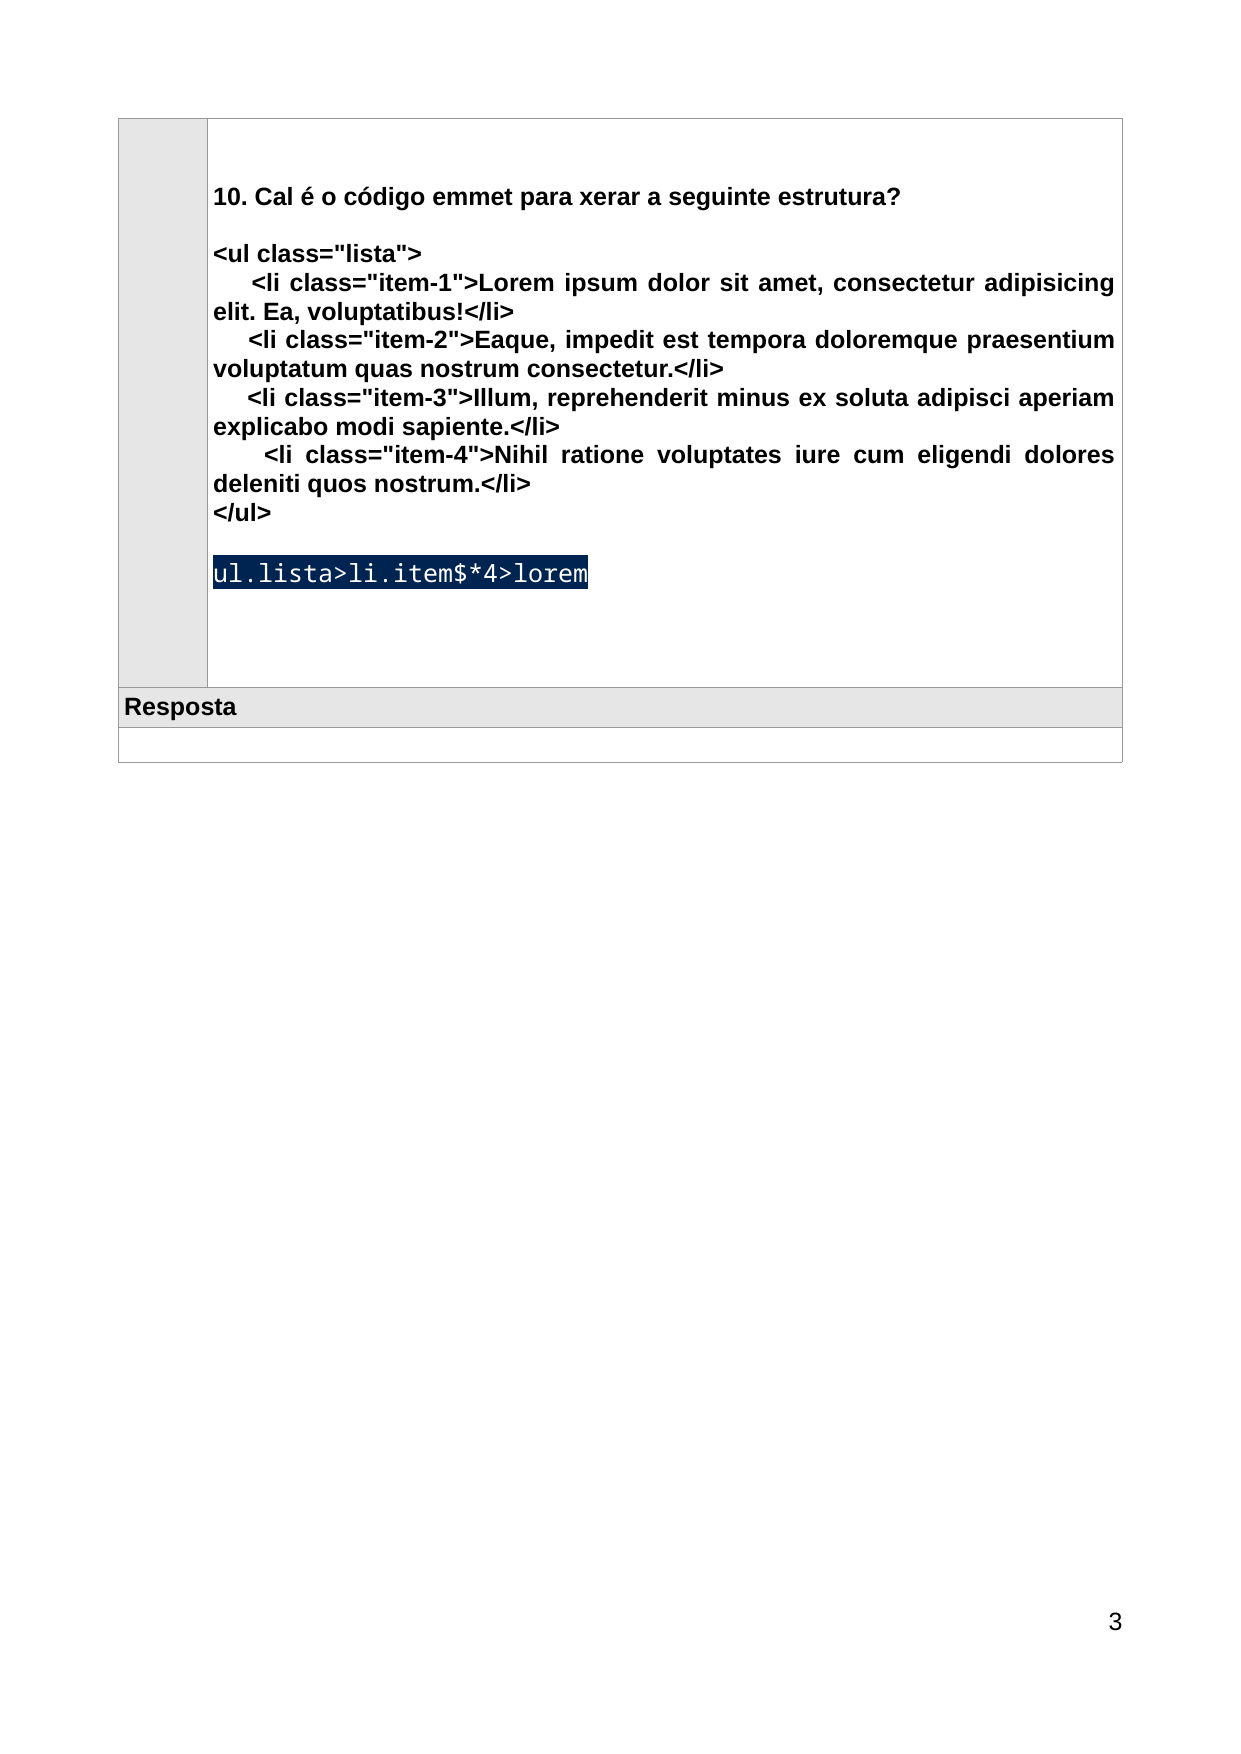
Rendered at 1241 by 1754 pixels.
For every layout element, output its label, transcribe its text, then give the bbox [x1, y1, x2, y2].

table_cell [119, 728, 1122, 762]
table_cell Resposta [119, 688, 1122, 727]
table_header 10. Cal é o código emmet para xerar a seguinte estrutura? <ul class="lista"> <li class="item-1">Lorem ipsum dolor sit amet, consectetur adipisicing elit. Ea, voluptatibus!</li> <li class="item-2">Eaque, impedit est tempora doloremque praesentium voluptatum quas nostrum consectetur.</li> <li class="item-3">Illum, reprehenderit minus ex soluta adipisci aperiam explicabo modi sapiente.</li> <li class="item-4">Nihil ratione voluptates iure cum eligendi dolores deleniti quos nostrum.</li> </ul> ul.lista>li.item$*4>lorem [208, 119, 1122, 687]
table_header [119, 119, 207, 687]
